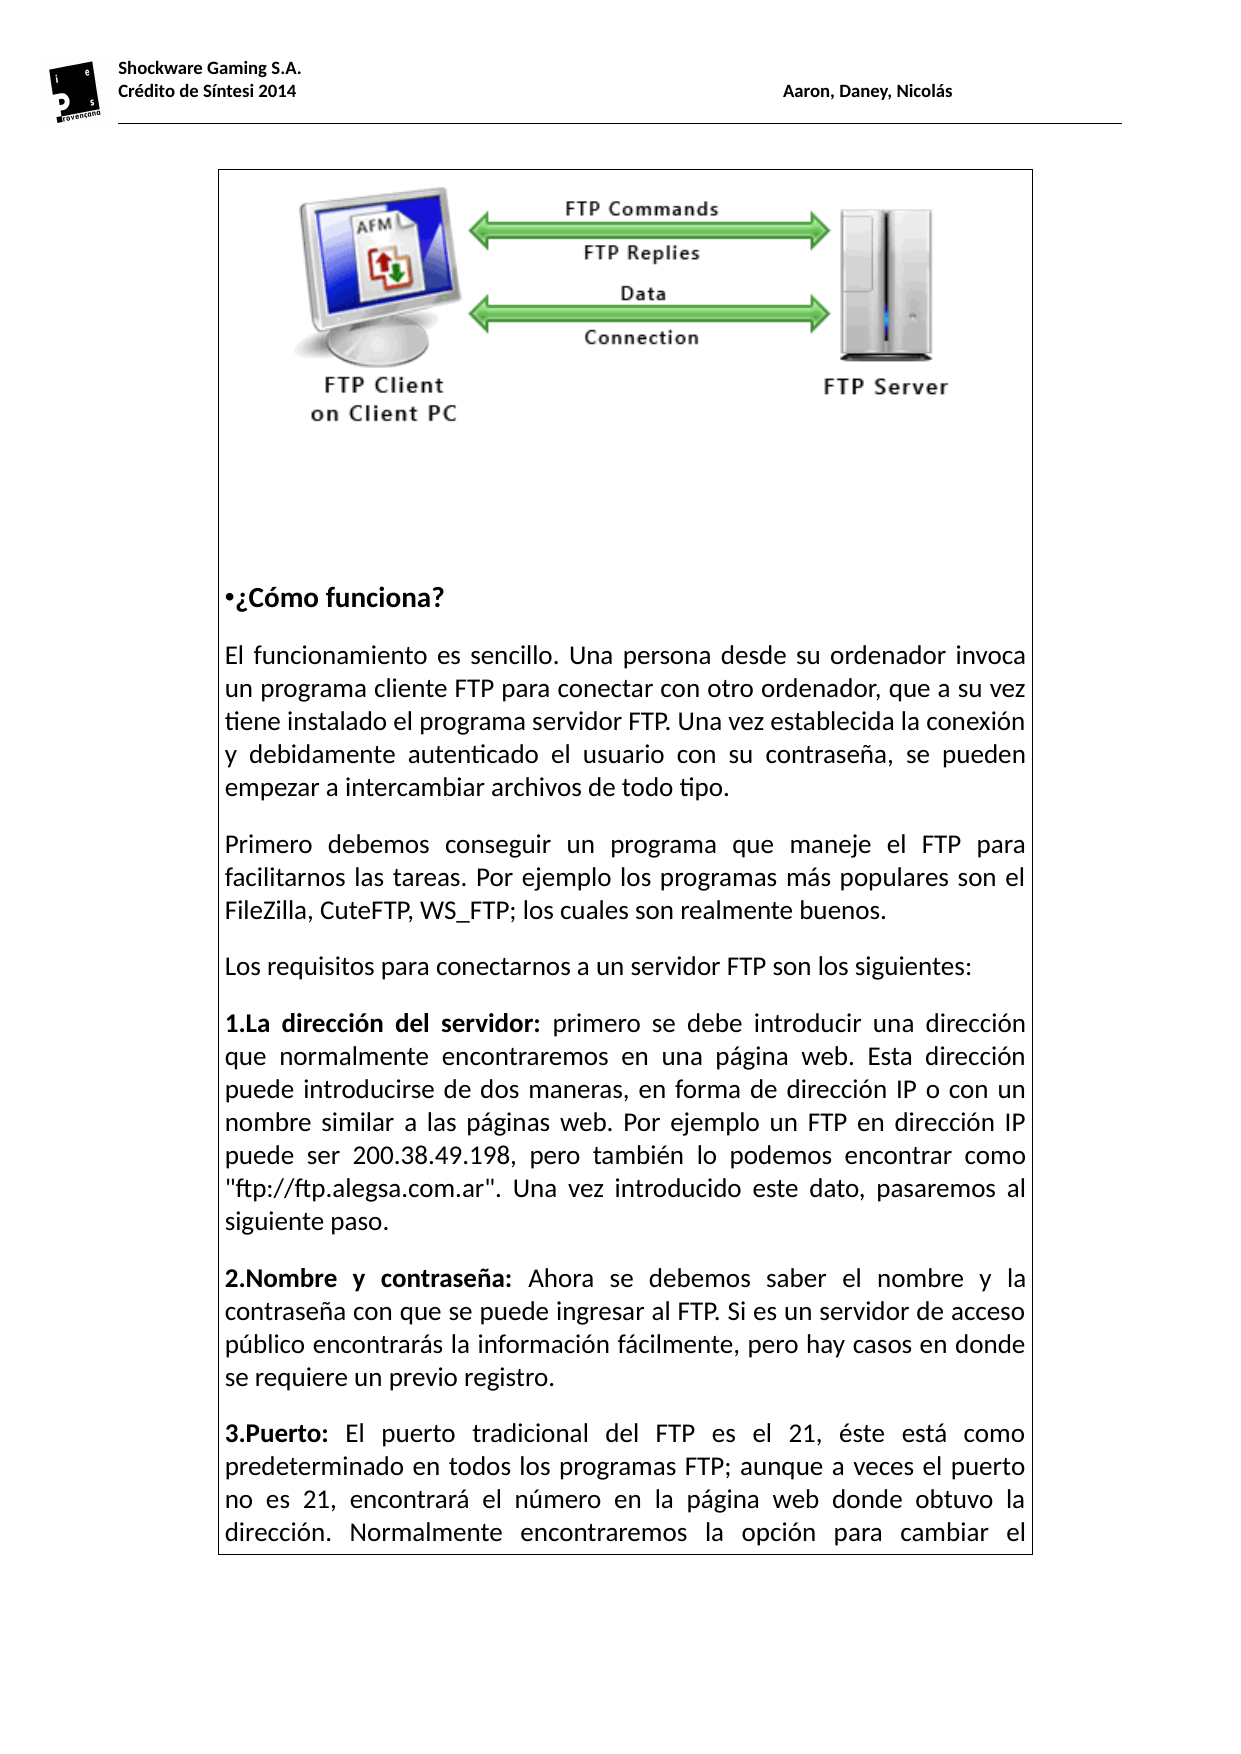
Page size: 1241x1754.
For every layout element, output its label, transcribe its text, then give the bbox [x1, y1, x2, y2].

table_cell ¿Qué es un “FTP”? Significados “... El acrónimo de FTP es “protocolo de transferencia de ficheros” (File Transfer Protocol), es un software basado en la arquitectura cliente-servidor que permite a usuarios transferir ficheros entre ordenadores en una red TCP/IP. ...” “... FTP es uno de los diversos protocolos de la red Internet, concretamente significa File Transfer Protocol (Protocolo de Transferencia de Ficheros) y es el ideal para transferir grandes bloques de datos por la red ...” “… El servicio FTP es ofrecido por la capa de aplicación del modelo de capas de red TCP/IP al usuario, utilizando normalmente el puerto de red 20 y el 21 ...” “... Un problema básico de FTP es que está pensado para ofrecer la máxima velocidad en la conexión, pero no la máxima seguridad ...” “... Para solucionar este problema son de gran utilidad aplicaciones como scp y sftp, incluidas en el paquete SSH, que permiten transferir archivos pero cifrando todo el tráfico. ..” El FTP es muy usado en el mantenimiento de una página, ya que sirve para transferir archivos fácilmente, sin utilizar los malos servicios por web. Se puede manejar los archivos como si se tratase del Explorador de Windows. ¿Cómo funciona? El funcionamiento es sencillo. Una persona desde su ordenador invoca un programa cliente FTP para conectar con otro ordenador, que a su vez tiene instalado el programa servidor FTP. Una vez establecida la conexión y debidamente autenticado el usuario con su contraseña, se pueden empezar a intercambiar archivos de todo tipo. Primero debemos conseguir un programa que maneje el FTP para facilitarnos las tareas. Por ejemplo los programas más populares son el FileZilla, CuteFTP, WS_FTP; los cuales son realmente buenos. Los requisitos para conectarnos a un servidor FTP son los siguientes: La dirección del servidor: primero se debe introducir una dirección que normalmente encontraremos en una página web. Esta dirección puede introducirse de dos maneras, en forma de dirección IP o con un nombre similar a las páginas web. Por ejemplo un FTP en dirección IP puede ser 200.38.49.198, pero también lo podemos encontrar como "ftp://ftp.alegsa.com.ar". Una vez introducido este dato, pasaremos al siguiente paso. Nombre y contraseña: Ahora se debemos saber el nombre y la contraseña con que se puede ingresar al FTP. Si es un servidor de acceso público encontrarás la información fácilmente, pero hay casos en donde se requiere un previo registro. Puerto: El puerto tradicional del FTP es el 21, éste está como predeterminado en todos los programas FTP; aunque a veces el puerto no es 21, encontrará el número en la página web donde obtuvo la dirección. Normalmente encontraremos la opción para cambiar el puerto en las propiedades del programa. Pero si todo marcha bien, verás en forma de explorador los archivos del servidor. Ya ahí podrás entrar o salir de un directorio (carpeta) y podremos bajar archivos con solo hacer seleccionar el archivo y hacer un clic en un botón. Fi FinFinalmente debemos aclararles que el servicio de FTP no está exento de archivos infectados, por esto debe ser cauteloso al ejecutar ciertos archivos bajados de la Red. [219, 170, 1032, 1554]
